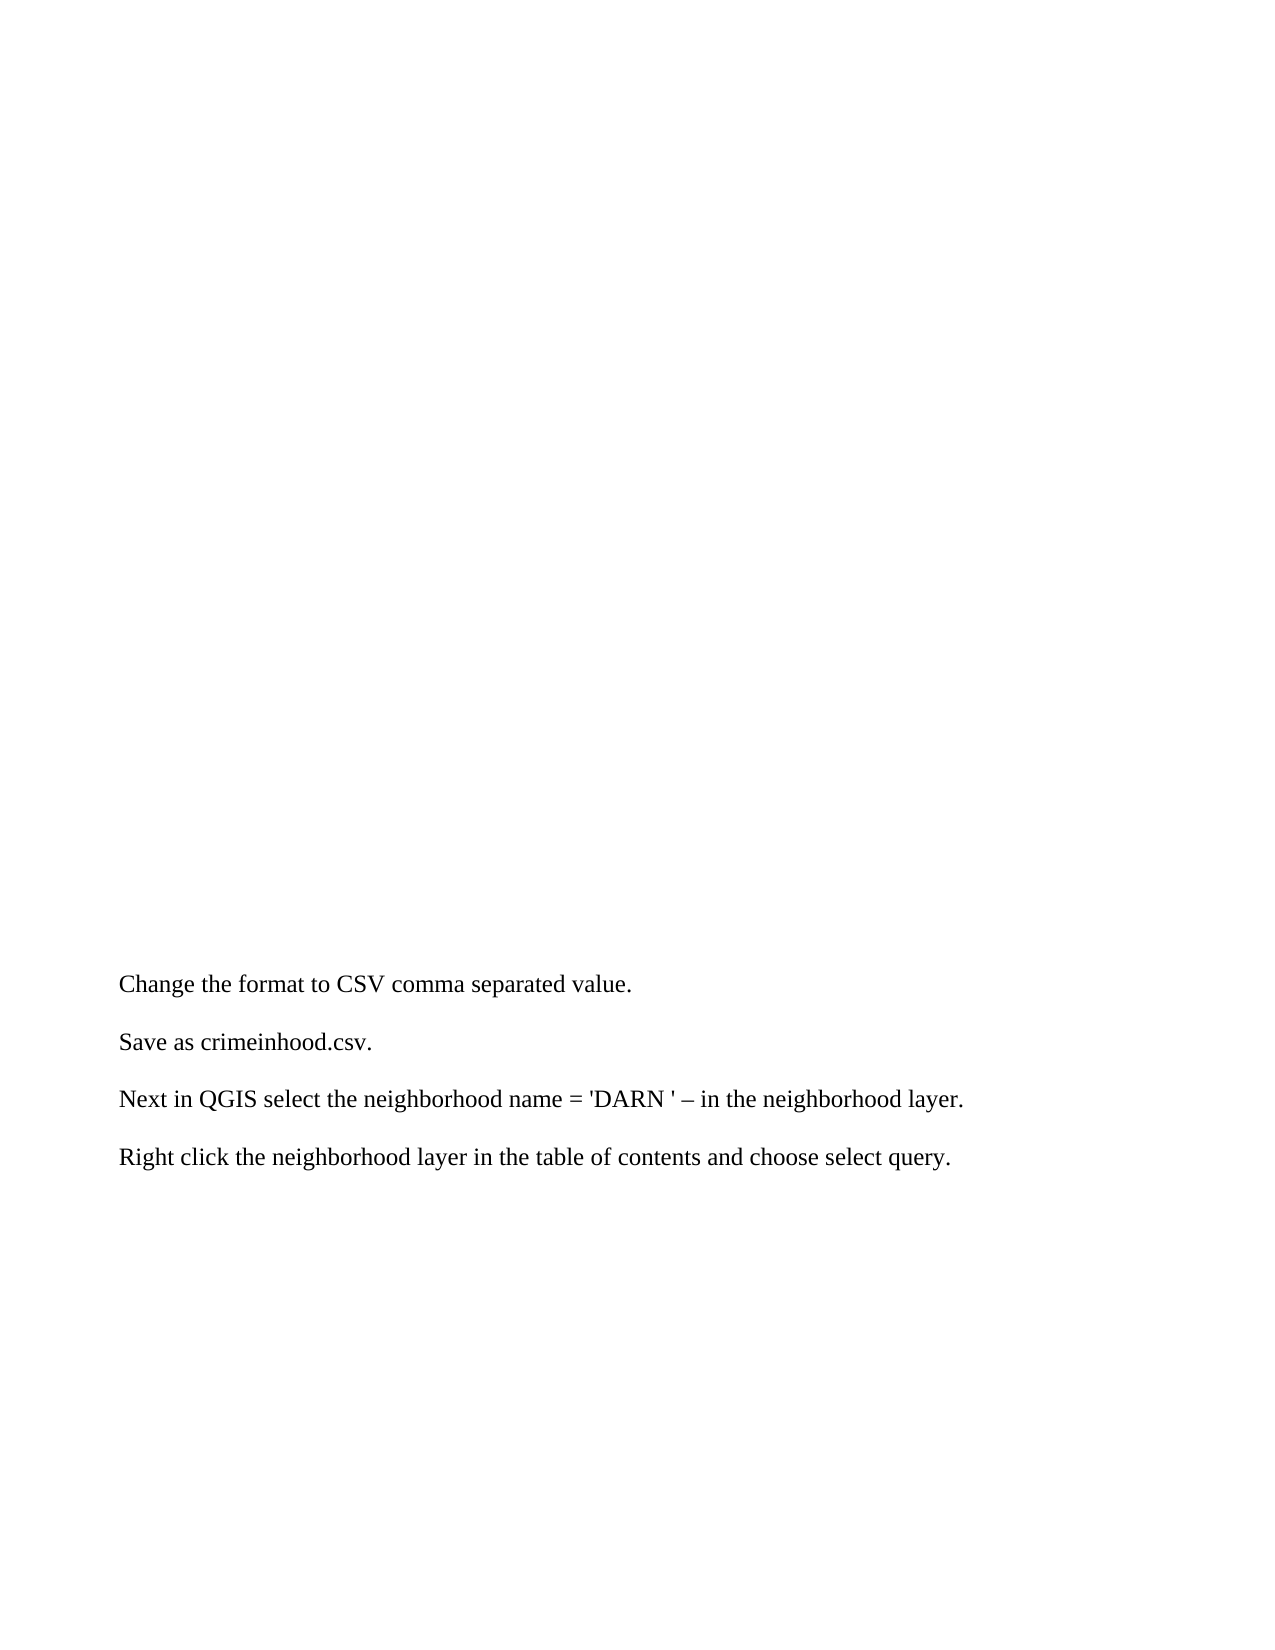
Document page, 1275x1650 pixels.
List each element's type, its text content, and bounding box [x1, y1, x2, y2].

text Right click the neighborhood layer in the table of contents and choose select query. [118, 1142, 1156, 1170]
text Save as crimeinhood.csv. [118, 1027, 1156, 1055]
text Change the format to CSV comma separated value. [118, 969, 1156, 998]
text Next in QGIS select the neighborhood name = 'DARN ' – in the neighborhood layer. [118, 1084, 1156, 1113]
